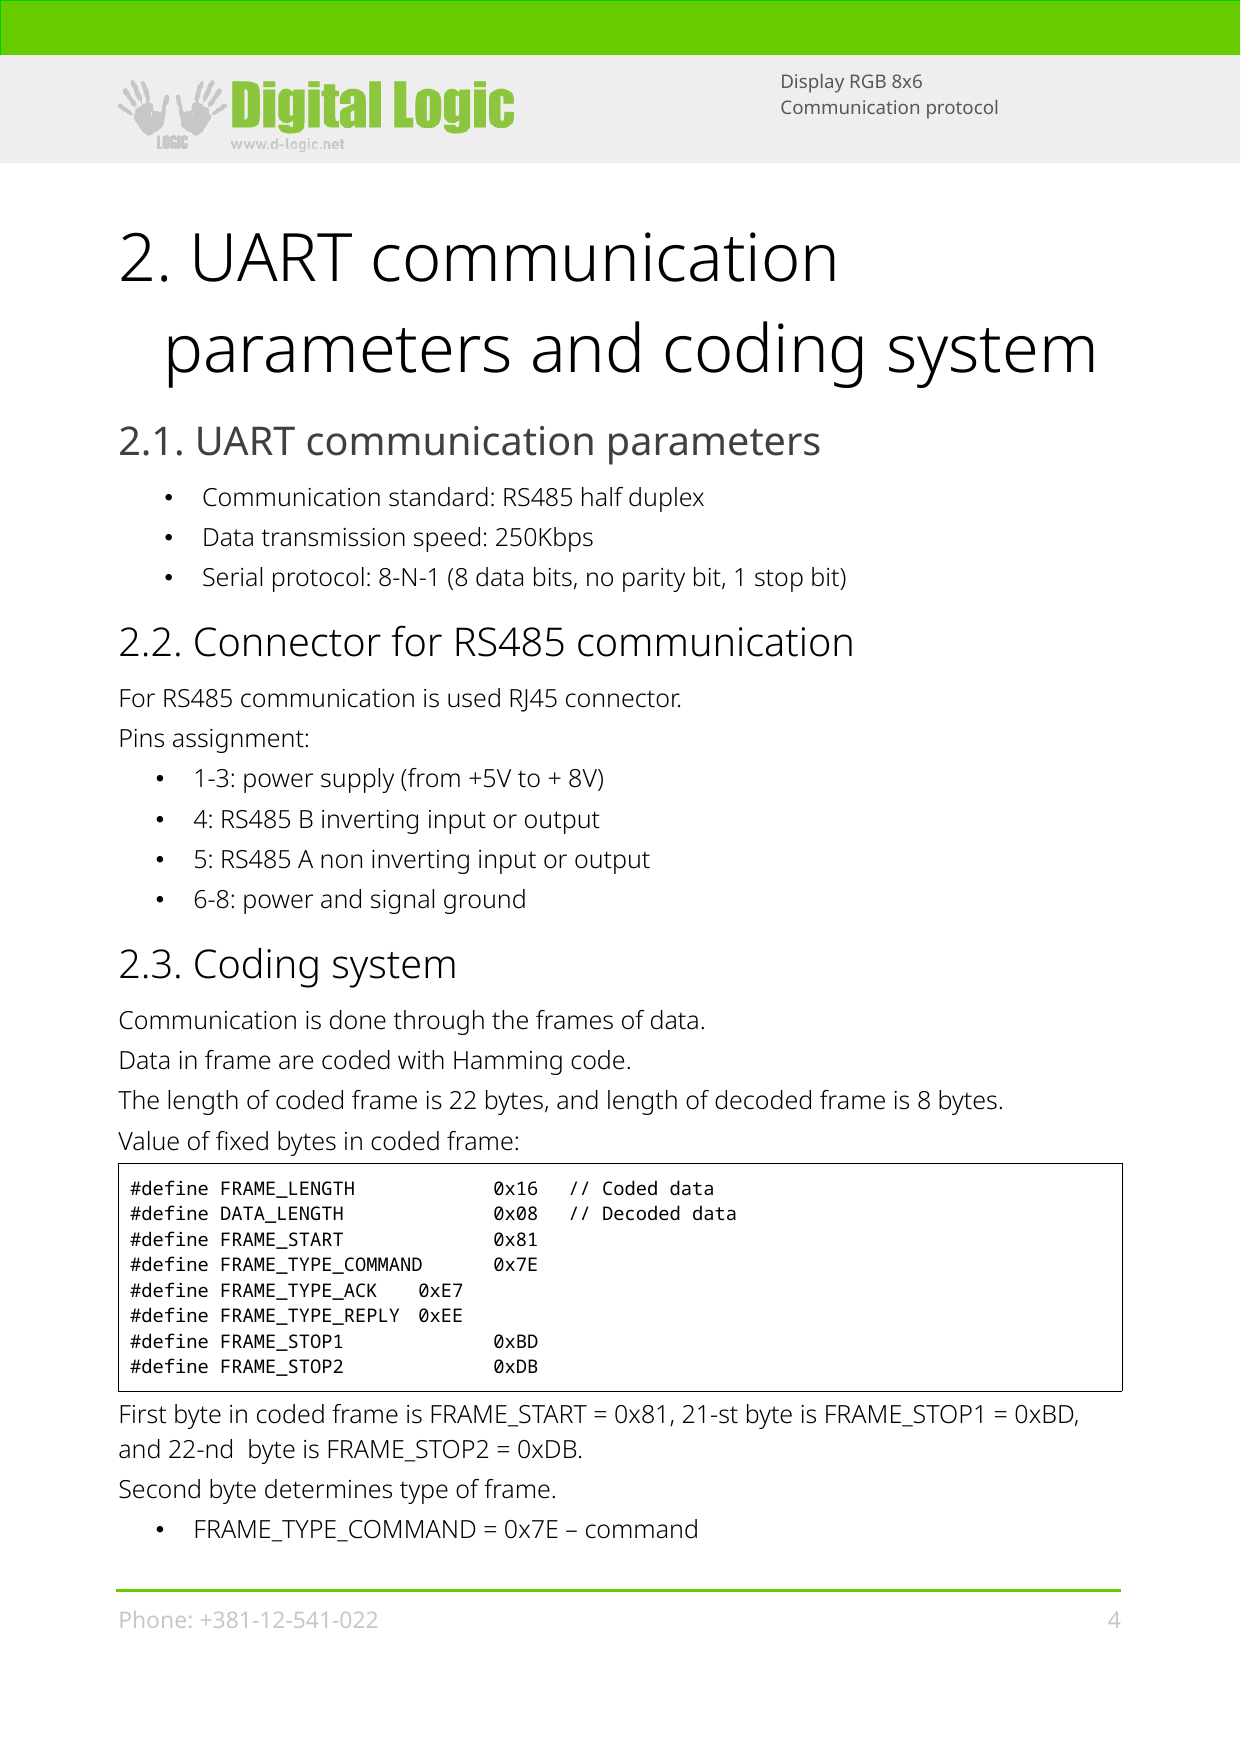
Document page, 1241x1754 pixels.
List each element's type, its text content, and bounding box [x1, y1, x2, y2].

text Pins assignment: [118, 721, 1122, 755]
subtitle 2.3. Coding system [118, 936, 1122, 990]
text Communication is done through the frames of data. [118, 1003, 1122, 1037]
list 5: RS485 A non inverting input or output [156, 841, 1122, 875]
picture [115, 79, 517, 153]
list Serial protocol: 8-N-1 (8 data bits, no parity bit, 1 stop bit) [164, 559, 1122, 594]
text #define FRAME_LENGTH 0x16 // Coded data [119, 1164, 1122, 1189]
text The length of coded frame is 22 bytes, and length of decoded frame is 8 bytes. [118, 1083, 1122, 1117]
subtitle 2.1. UART communication parameters [118, 413, 1122, 467]
list 1-3: power supply (from +5V to + 8V) [156, 761, 1122, 795]
text #define FRAME_TYPE_REPLY 0xEE [119, 1291, 1122, 1316]
subtitle 2.2. Connector for RS485 communication [118, 614, 1122, 668]
text Data in frame are coded with Hamming code. [118, 1043, 1122, 1077]
text #define FRAME_TYPE_COMMAND 0x7E [119, 1240, 1122, 1265]
list 6-8: power and signal ground [156, 881, 1122, 916]
text #define FRAME_START 0x81 [119, 1214, 1122, 1240]
text #define DATA_LENGTH 0x08 // Decoded data [119, 1189, 1122, 1214]
text Second byte determines type of frame. [118, 1471, 1122, 1505]
list Communication standard: RS485 half duplex [164, 479, 1122, 513]
list FRAME_TYPE_COMMAND = 0x7E – command [156, 1511, 1122, 1546]
text #define FRAME_STOP2 0xDB [119, 1342, 1122, 1391]
text #define FRAME_STOP1 0xBD [119, 1316, 1122, 1342]
subtitle 2. UART communication parameters and coding system [118, 210, 1122, 392]
text For RS485 communication is used RJ45 connector. [118, 681, 1122, 715]
list Data transmission speed: 250Kbps [164, 519, 1122, 553]
list 4: RS485 B inverting input or output [156, 801, 1122, 835]
text Value of fixed bytes in coded frame: [118, 1123, 1122, 1157]
text #define FRAME_TYPE_ACK 0xE7 [119, 1265, 1122, 1291]
text First byte in coded frame is FRAME_START = 0x81, 21-st byte is FRAME_STOP1 = 0xBD, and 22-nd byte is FRAME_STOP2 = 0xDB. [118, 1397, 1122, 1465]
